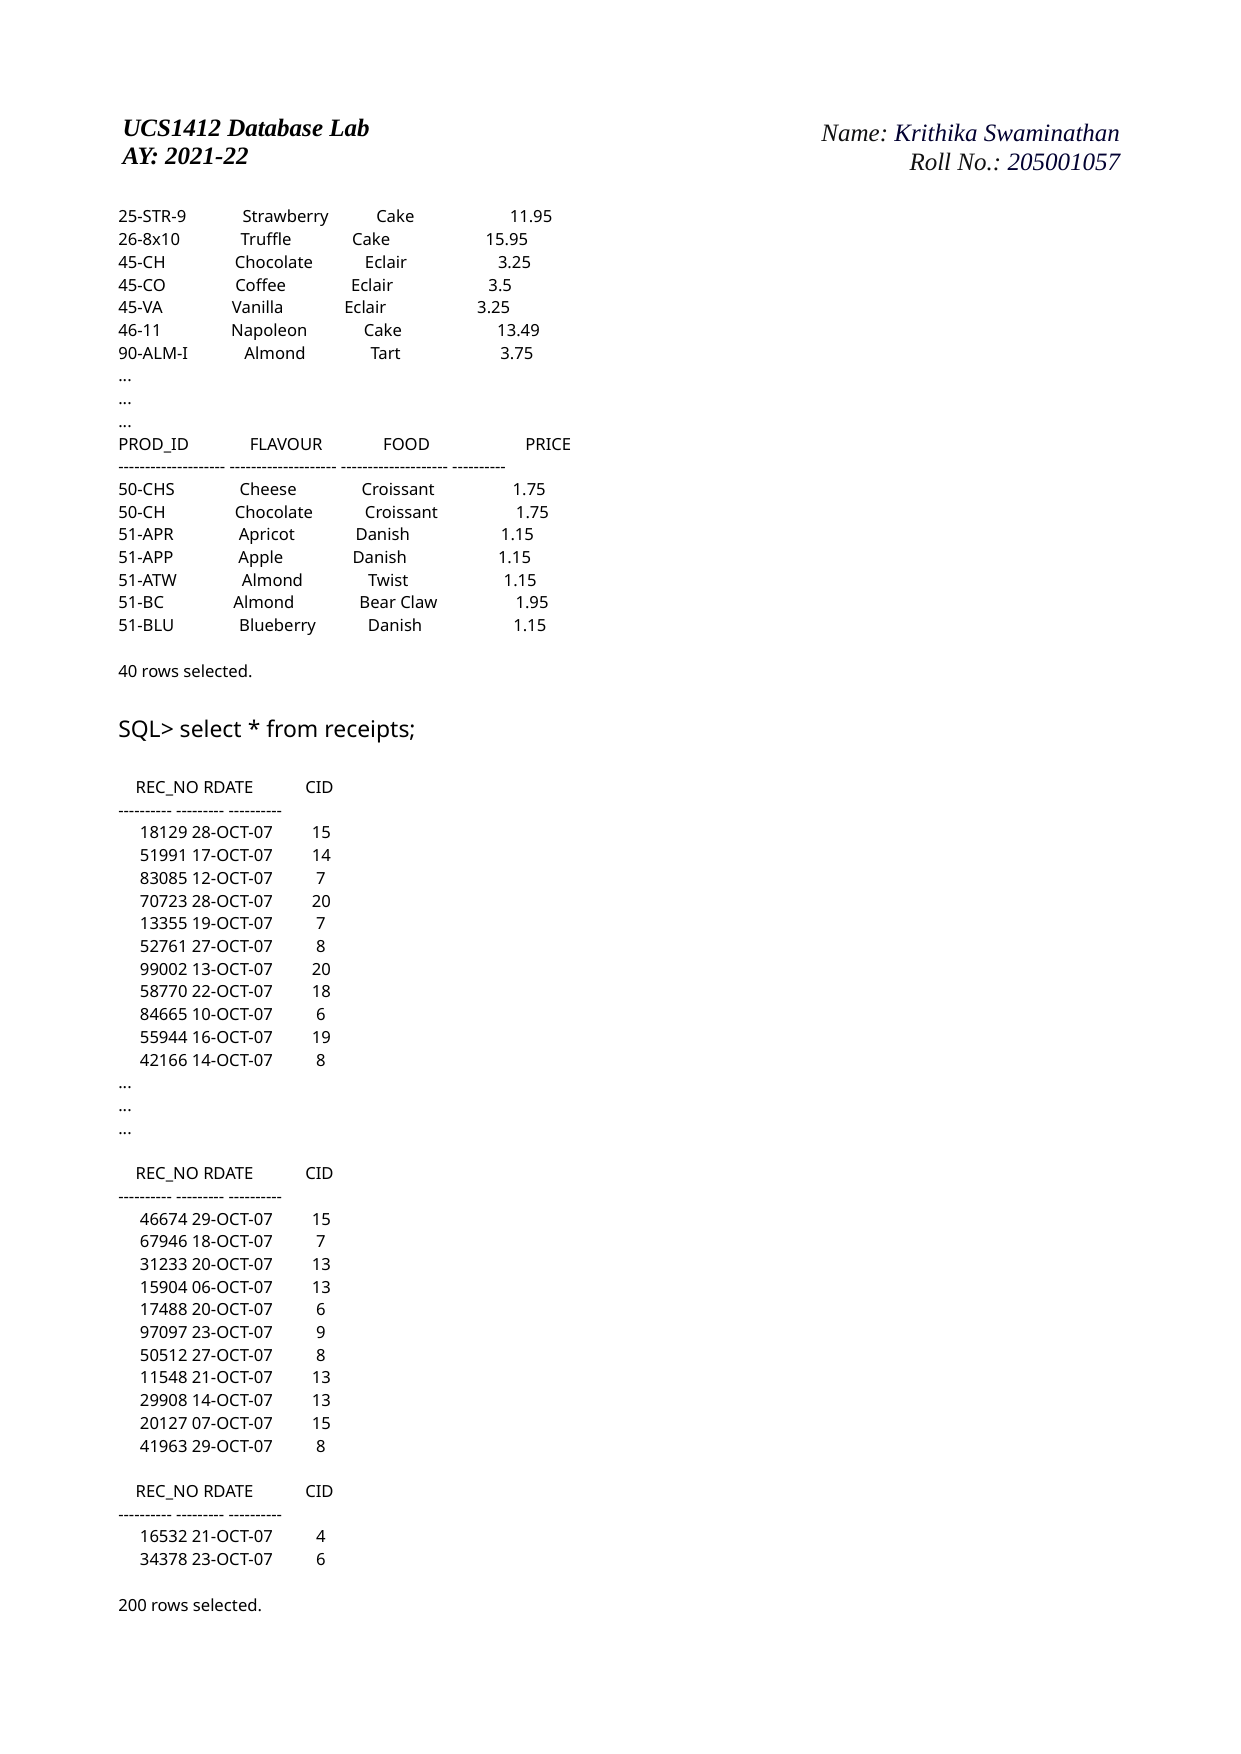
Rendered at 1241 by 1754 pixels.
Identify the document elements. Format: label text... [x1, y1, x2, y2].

text ---------- --------- ---------- [118, 798, 1122, 821]
text REC_NO RDATE CID [118, 776, 1122, 798]
text PROD_ID FLAVOUR FOOD PRICE [118, 432, 1122, 455]
text 34378 23-OCT-07 6 [118, 1548, 1122, 1571]
text ... [118, 1116, 1122, 1139]
text ... [118, 409, 1122, 432]
text 41963 29-OCT-07 8 [118, 1434, 1122, 1457]
text 90-ALM-I Almond Tart 3.75 [118, 341, 1122, 364]
text 99002 13-OCT-07 20 [118, 957, 1122, 980]
text 46-11 Napoleon Cake 13.49 [118, 319, 1122, 341]
text 45-VA Vanilla Eclair 3.25 [118, 296, 1122, 319]
text ---------- --------- ---------- [118, 1184, 1122, 1207]
text ... [118, 1094, 1122, 1116]
text 17488 20-OCT-07 6 [118, 1298, 1122, 1321]
text ... [118, 364, 1122, 387]
text 200 rows selected. [118, 1593, 1122, 1616]
text 40 rows selected. [118, 659, 1122, 682]
text REC_NO RDATE CID [118, 1162, 1122, 1184]
text 67946 18-OCT-07 7 [118, 1230, 1122, 1253]
text ... [118, 387, 1122, 409]
text 51991 17-OCT-07 14 [118, 844, 1122, 867]
text 11548 21-OCT-07 13 [118, 1366, 1122, 1389]
text 70723 28-OCT-07 20 [118, 889, 1122, 912]
text 31233 20-OCT-07 13 [118, 1253, 1122, 1275]
text 26-8x10 Truffle Cake 15.95 [118, 228, 1122, 251]
text 84665 10-OCT-07 6 [118, 1003, 1122, 1026]
text 55944 16-OCT-07 19 [118, 1026, 1122, 1048]
text 50-CH Chocolate Croissant 1.75 [118, 500, 1122, 523]
text 51-BC Almond Bear Claw 1.95 [118, 591, 1122, 614]
text 51-BLU Blueberry Danish 1.15 [118, 614, 1122, 637]
text 29908 14-OCT-07 13 [118, 1389, 1122, 1412]
text 51-APR Apricot Danish 1.15 [118, 523, 1122, 546]
text 52761 27-OCT-07 8 [118, 935, 1122, 957]
text 13355 19-OCT-07 7 [118, 912, 1122, 935]
text 45-CO Coffee Eclair 3.5 [118, 273, 1122, 296]
text 45-CH Chocolate Eclair 3.25 [118, 251, 1122, 273]
text 46674 29-OCT-07 15 [118, 1207, 1122, 1230]
text 50-CHS Cheese Croissant 1.75 [118, 478, 1122, 500]
text -------------------- -------------------- -------------------- ---------- [118, 455, 1122, 478]
text REC_NO RDATE CID [118, 1480, 1122, 1502]
text SQL> select * from receipts; [118, 713, 1122, 744]
text 51-APP Apple Danish 1.15 [118, 546, 1122, 568]
text 51-ATW Almond Twist 1.15 [118, 568, 1122, 591]
text ... [118, 1071, 1122, 1094]
text 97097 23-OCT-07 9 [118, 1321, 1122, 1343]
text 58770 22-OCT-07 18 [118, 980, 1122, 1003]
text 18129 28-OCT-07 15 [118, 821, 1122, 844]
text 83085 12-OCT-07 7 [118, 867, 1122, 889]
text 25-STR-9 Strawberry Cake 11.95 [118, 205, 1122, 228]
text 50512 27-OCT-07 8 [118, 1343, 1122, 1366]
text ---------- --------- ---------- [118, 1502, 1122, 1525]
text 16532 21-OCT-07 4 [118, 1525, 1122, 1548]
text 15904 06-OCT-07 13 [118, 1275, 1122, 1298]
text 20127 07-OCT-07 15 [118, 1412, 1122, 1434]
text 42166 14-OCT-07 8 [118, 1048, 1122, 1071]
